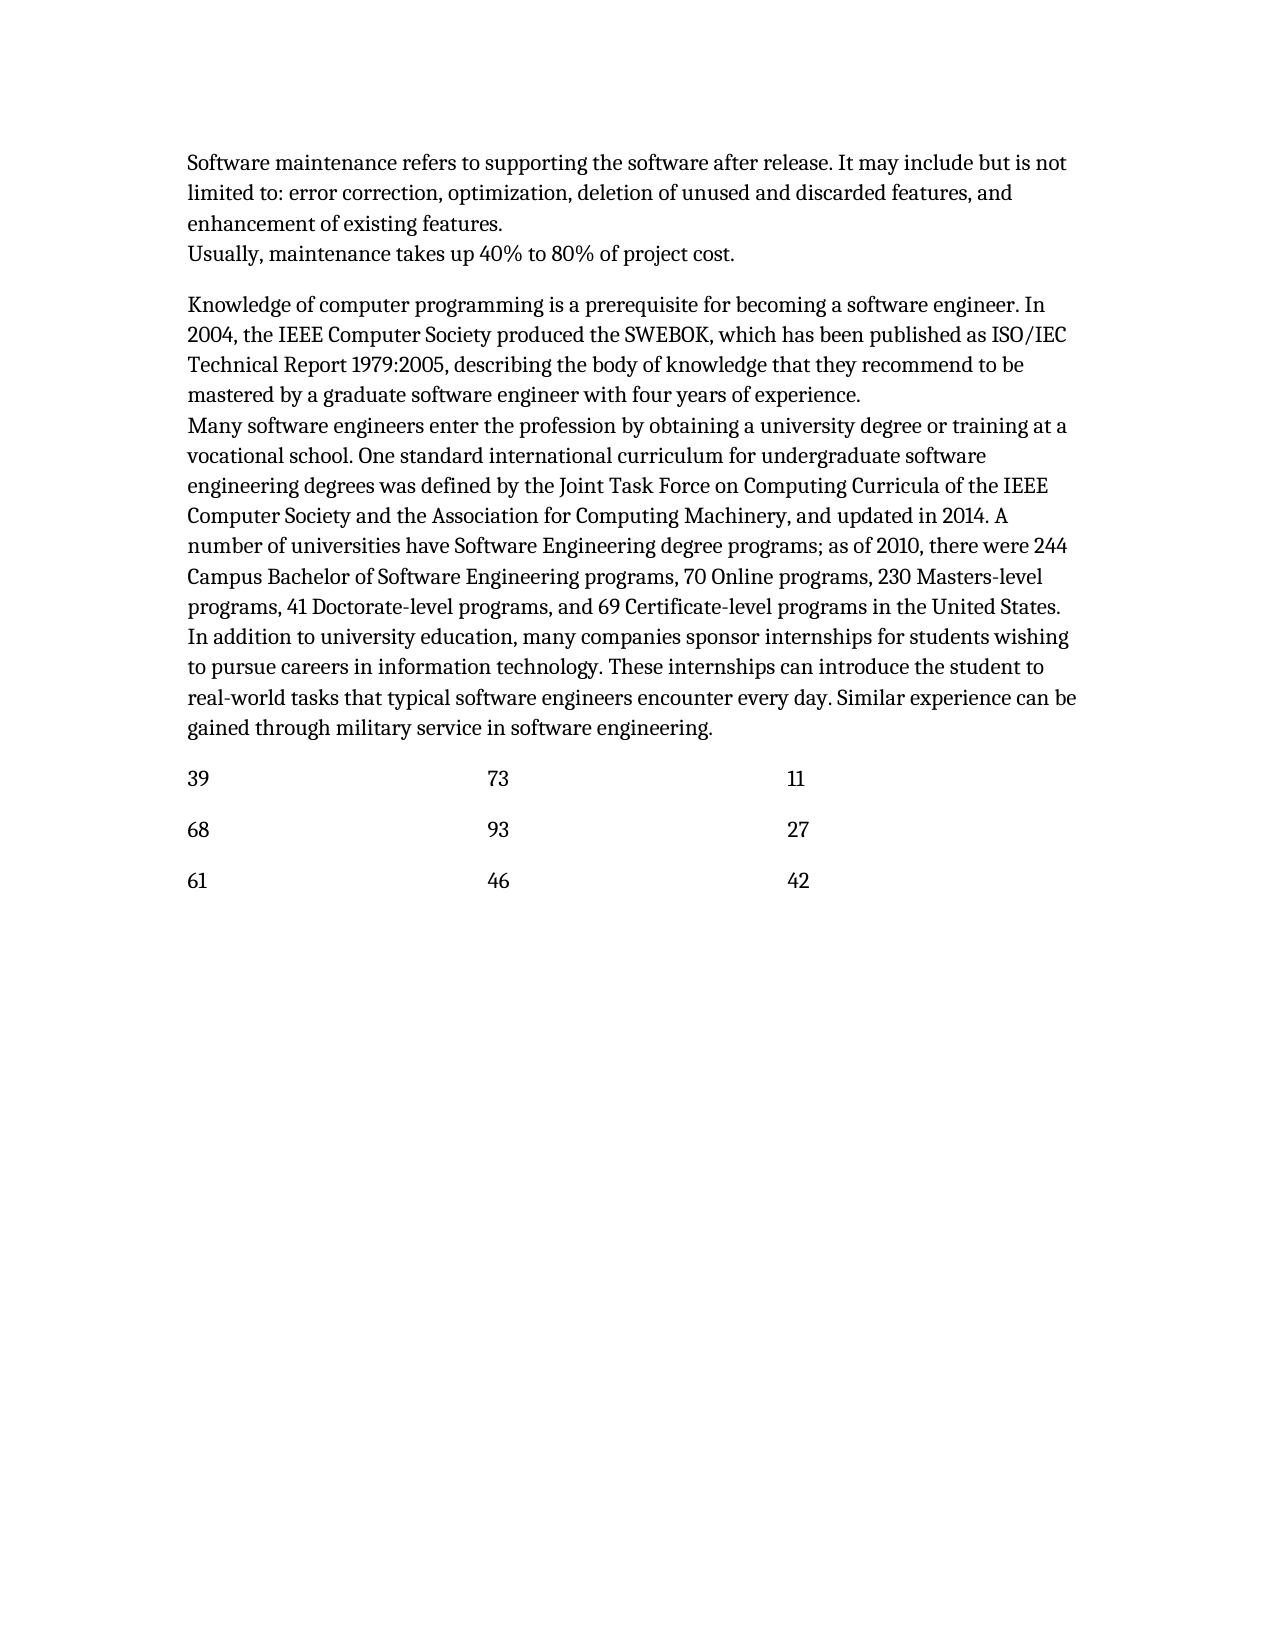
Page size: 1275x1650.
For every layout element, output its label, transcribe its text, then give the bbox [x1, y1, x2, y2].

table_cell 46 [476, 868, 776, 919]
table_header 39 [176, 766, 476, 817]
table_cell 68 [176, 817, 476, 868]
table_cell 61 [176, 868, 476, 919]
table_cell 93 [476, 817, 776, 868]
text Software maintenance refers to supporting the software after release. It may include but is not limited to: error correction, optimization, deletion of unused and discarded features, and enhancement of existing features. Usually, maintenance takes up 40% to 80% of project cost. [187, 150, 1087, 267]
table_header 73 [476, 766, 776, 817]
text Knowledge of computer programming is a prerequisite for becoming a software engineer. In 2004, the IEEE Computer Society produced the SWEBOK, which has been published as ISO/IEC Technical Report 1979:2005, describing the body of knowledge that they recommend to be mastered by a graduate software engineer with four years of experience. Many software engineers enter the profession by obtaining a university degree or training at a vocational school. One standard international curriculum for undergraduate software engineering degrees was defined by the Joint Task Force on Computing Curricula of the IEEE Computer Society and the Association for Computing Machinery, and updated in 2014. A number of universities have Software Engineering degree programs; as of 2010, there were 244 Campus Bachelor of Software Engineering programs, 70 Online programs, 230 Masters-level programs, 41 Doctorate-level programs, and 69 Certificate-level programs in the United States. In addition to university education, many companies sponsor internships for students wishing to pursue careers in information technology. These internships can introduce the student to real-world tasks that typical software engineers encounter every day. Similar experience can be gained through military service in software engineering. [187, 292, 1087, 741]
table_header 11 [776, 766, 1076, 817]
table_cell 42 [776, 868, 1076, 919]
table_cell 27 [776, 817, 1076, 868]
